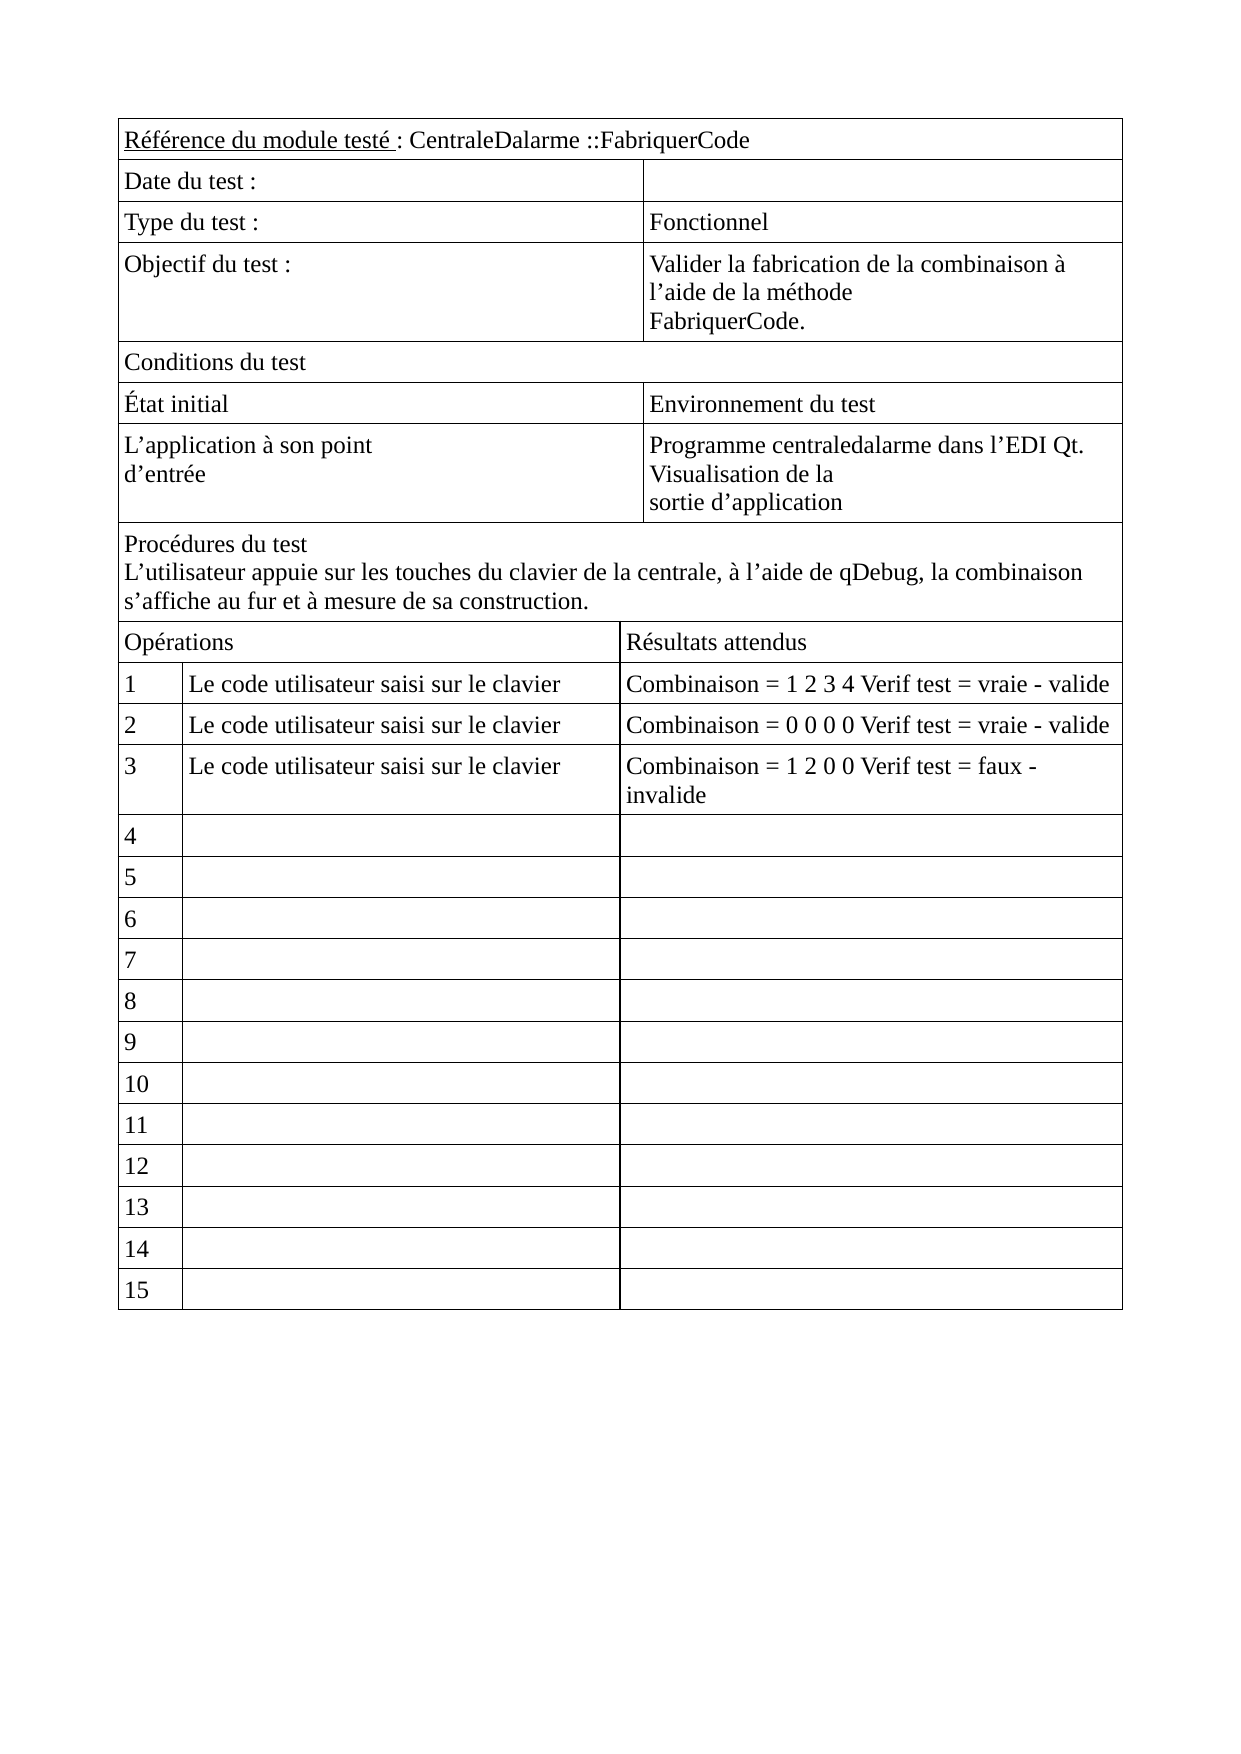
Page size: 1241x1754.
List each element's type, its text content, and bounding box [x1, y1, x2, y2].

table_cell 14 [119, 1228, 182, 1268]
table_cell [621, 1145, 1122, 1186]
table_cell Valider la fabrication de la combinaison à l’aide de la méthode FabriquerCode. [644, 243, 1122, 341]
table_cell [183, 1145, 619, 1186]
table_cell [621, 1228, 1122, 1268]
table_cell [183, 980, 619, 1021]
table_cell Le code utilisateur saisi sur le clavier [183, 745, 619, 814]
table_cell Combinaison = 0 0 0 0 Verif test = vraie - valide [621, 704, 1122, 744]
table_cell Fonctionnel [644, 202, 1122, 242]
table_cell [621, 939, 1122, 979]
table_cell 5 [119, 857, 182, 897]
table_cell [183, 1187, 619, 1227]
table_cell Conditions du test [119, 342, 1122, 382]
table_cell Date du test : [119, 160, 643, 201]
table_cell Objectif du test : [119, 243, 643, 341]
table_cell Résultats attendus [621, 622, 1122, 662]
table_header Référence du module testé : CentraleDalarme ::FabriquerCode [119, 119, 1122, 159]
table_cell [183, 857, 619, 897]
table_cell Combinaison = 1 2 0 0 Verif test = faux - invalide [621, 745, 1122, 814]
table_cell L’application à son point d’entrée [119, 424, 643, 522]
table_cell 6 [119, 898, 182, 938]
table_cell [183, 1063, 619, 1103]
table_cell [183, 1104, 619, 1144]
table_cell [183, 1228, 619, 1268]
table_cell 9 [119, 1022, 182, 1062]
table_cell 10 [119, 1063, 182, 1103]
table_cell [183, 1022, 619, 1062]
table_cell [621, 898, 1122, 938]
table_cell 13 [119, 1187, 182, 1227]
table_cell [621, 980, 1122, 1021]
table_cell 7 [119, 939, 182, 979]
table_cell 2 [119, 704, 182, 744]
table_cell [621, 815, 1122, 856]
table_cell Le code utilisateur saisi sur le clavier [183, 663, 619, 703]
table_cell [621, 1022, 1122, 1062]
table_cell [621, 1187, 1122, 1227]
table_cell 1 [119, 663, 182, 703]
table_cell [621, 1269, 1122, 1309]
table_cell [183, 815, 619, 856]
table_cell Opérations [119, 622, 619, 662]
table_cell 8 [119, 980, 182, 1021]
table_cell [644, 160, 1122, 201]
table_cell 3 [119, 745, 182, 814]
table_cell 4 [119, 815, 182, 856]
table_cell Le code utilisateur saisi sur le clavier [183, 704, 619, 744]
table_cell Type du test : [119, 202, 643, 242]
table_cell Combinaison = 1 2 3 4 Verif test = vraie - valide [621, 663, 1122, 703]
table_cell 11 [119, 1104, 182, 1144]
table_cell Programme centraledalarme dans l’EDI Qt. Visualisation de la sortie d’application [644, 424, 1122, 522]
table_cell 15 [119, 1269, 182, 1309]
table_cell 12 [119, 1145, 182, 1186]
table_cell Environnement du test [644, 383, 1122, 423]
table_cell [183, 1269, 619, 1309]
table_cell [621, 1063, 1122, 1103]
table_cell Procédures du test L’utilisateur appuie sur les touches du clavier de la centrale, à l’aide de qDebug, la combinaison s’affiche au fur et à mesure de sa construction. [119, 523, 1122, 621]
table_cell État initial [119, 383, 643, 423]
table_cell [621, 857, 1122, 897]
table_cell [183, 898, 619, 938]
table_cell [183, 939, 619, 979]
table_cell [621, 1104, 1122, 1144]
